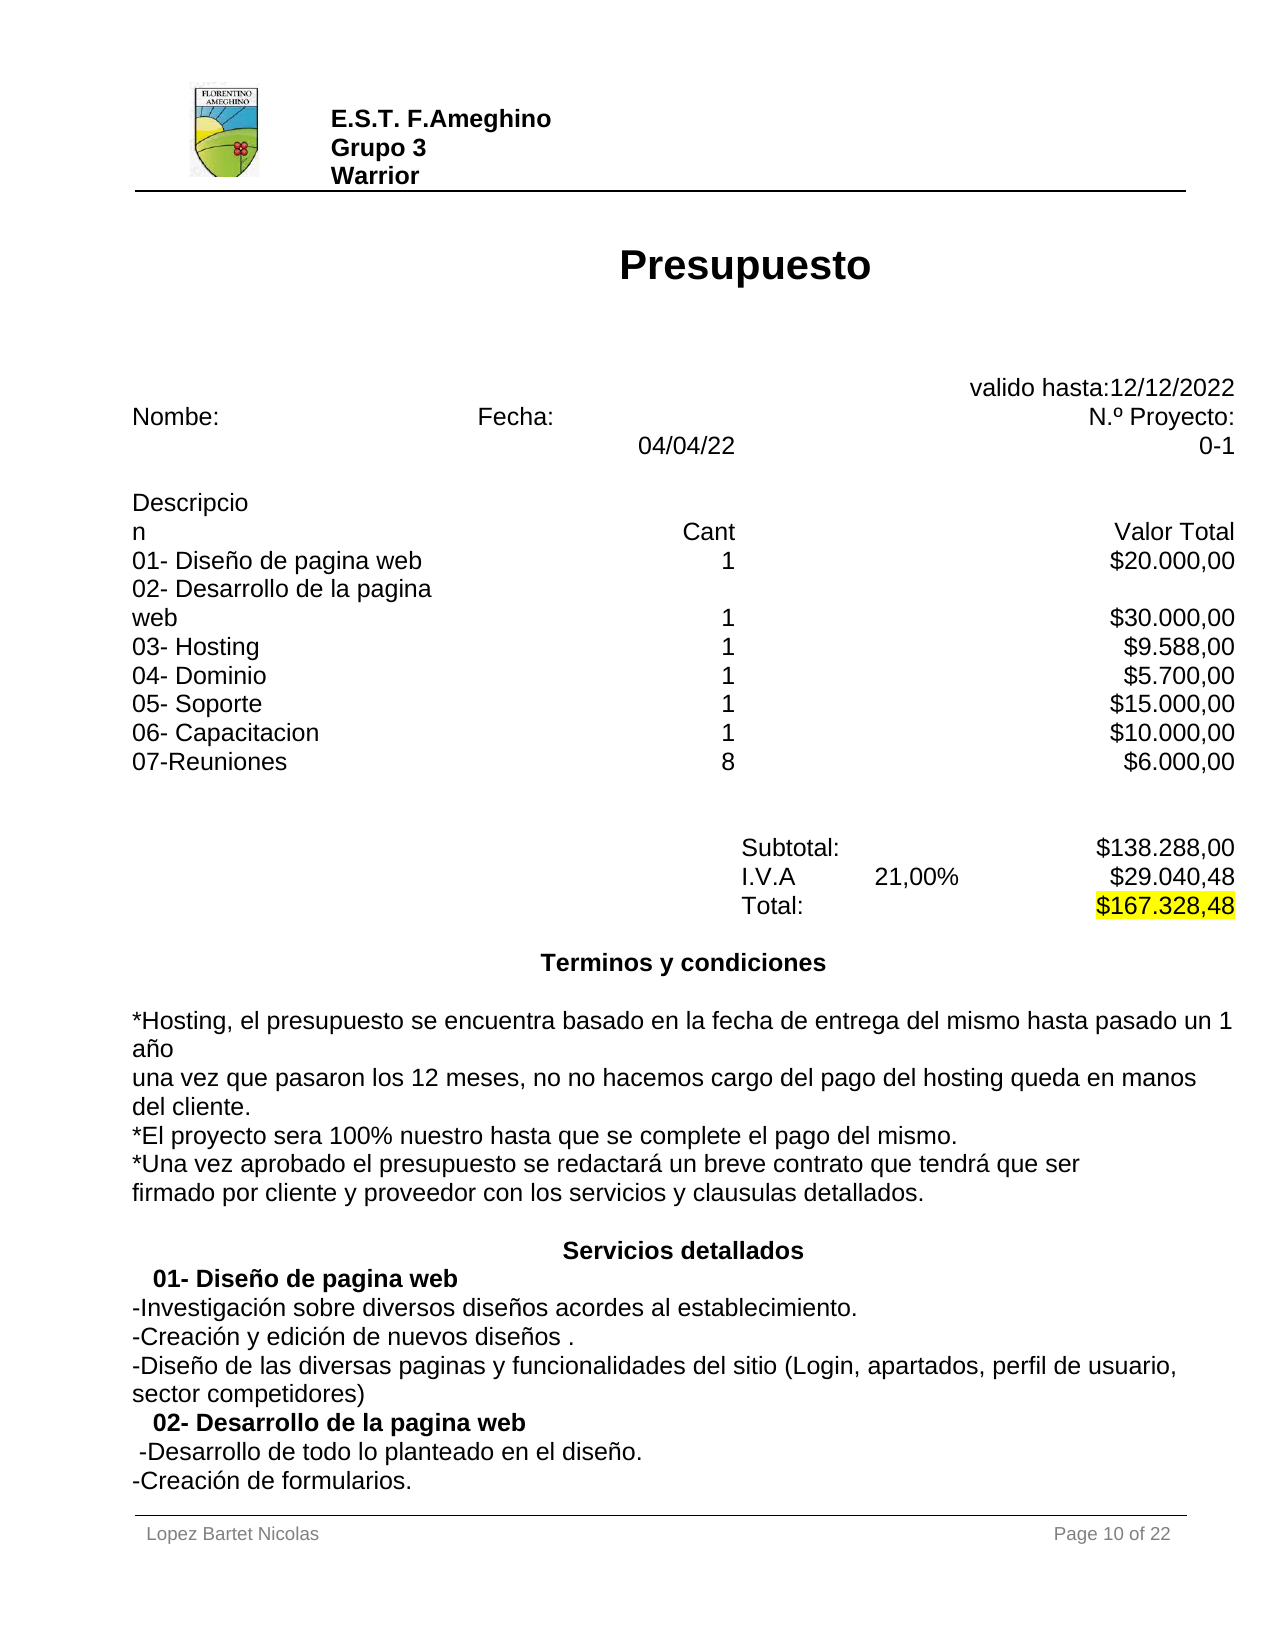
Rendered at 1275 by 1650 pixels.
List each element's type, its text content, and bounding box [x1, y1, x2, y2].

table_cell [129, 373, 252, 402]
table_cell Terminos y condiciones [129, 948, 1238, 977]
table_cell [738, 805, 867, 833]
table_cell [738, 488, 867, 546]
table_cell [738, 431, 867, 459]
table_cell [129, 345, 1238, 373]
table_cell [738, 718, 867, 747]
table_cell $29.040,48 [962, 862, 1238, 891]
table_cell [962, 776, 1238, 804]
table_cell [474, 805, 738, 833]
table_cell $5.700,00 [962, 661, 1238, 689]
table_cell [867, 488, 962, 546]
table_cell 06- Capacitacion [129, 718, 474, 747]
table_cell [253, 776, 474, 804]
table_cell [253, 402, 474, 431]
table_cell [867, 833, 962, 862]
table_cell I.V.A [738, 862, 867, 891]
table_cell [738, 575, 867, 632]
table_cell [867, 805, 962, 833]
table_cell [738, 690, 867, 718]
table_cell Total: [738, 891, 867, 919]
table_cell [129, 460, 1238, 488]
table_cell [253, 920, 474, 948]
table_cell 02- Desarrollo de la pagina web [129, 1408, 1238, 1437]
table_cell [738, 920, 867, 948]
table_cell [738, 546, 867, 574]
table_cell [962, 316, 1238, 344]
table_cell [867, 431, 962, 459]
table_cell [474, 862, 738, 891]
table_cell 07-Reuniones [129, 747, 474, 776]
table_cell [867, 920, 962, 948]
table_cell Subtotal: [738, 833, 867, 862]
table_cell *Hosting, el presupuesto se encuentra basado en la fecha de entrega del mismo hasta pasado un 1 año [129, 1006, 1238, 1063]
table_cell [129, 862, 252, 891]
table_cell $15.000,00 [962, 690, 1238, 718]
table_cell 01- Diseño de pagina web [129, 546, 474, 574]
table_cell [867, 316, 962, 344]
table_cell [474, 891, 738, 919]
table_cell [129, 316, 252, 344]
table_cell *El proyecto sera 100% nuestro hasta que se complete el pago del mismo. [129, 1121, 1238, 1149]
table_cell 1 [474, 575, 738, 632]
table_cell [738, 316, 867, 344]
table_cell [129, 833, 252, 862]
table_cell 1 [474, 718, 738, 747]
table_cell 1 [474, 632, 738, 661]
table_cell [867, 402, 962, 431]
table_cell [738, 402, 867, 431]
table_cell 04/04/22 [474, 431, 738, 459]
table_header [129, 213, 252, 316]
table_cell 02- Desarrollo de la pagina web [129, 575, 474, 632]
table_cell una vez que pasaron los 12 meses, no no hacemos cargo del pago del hosting queda en manos del cliente. [129, 1063, 1238, 1121]
table_cell Descripcion [129, 488, 252, 546]
table_cell N.º Proyecto: [962, 402, 1238, 431]
table_cell [253, 862, 474, 891]
table_cell [962, 920, 1238, 948]
table_cell $20.000,00 [962, 546, 1238, 574]
table_cell [867, 546, 962, 574]
table_cell 0-1 [962, 431, 1238, 459]
table_cell [253, 891, 474, 919]
table_cell 1 [474, 546, 738, 574]
table_cell [129, 920, 252, 948]
table_cell [867, 690, 962, 718]
table_cell [474, 316, 738, 344]
table_cell $9.588,00 [962, 632, 1238, 661]
table_cell Cant [474, 488, 738, 546]
table_cell 03- Hosting [129, 632, 474, 661]
table_cell *Una vez aprobado el presupuesto se redactará un breve contrato que tendrá que ser firmado por cliente y proveedor con los servicios y clausulas detallados. [129, 1150, 1238, 1207]
table_cell [738, 747, 867, 776]
table_cell [253, 488, 474, 546]
table_cell [253, 805, 474, 833]
table_cell [962, 805, 1238, 833]
table_cell [253, 373, 474, 402]
table_cell Valor Total [962, 488, 1238, 546]
table_cell $10.000,00 [962, 718, 1238, 747]
table_cell [129, 431, 474, 459]
table_cell 21,00% [867, 862, 962, 891]
table_cell 1 [474, 690, 738, 718]
table_cell -Diseño de las diversas paginas y funcionalidades del sitio (Login, apartados, perfil de usuario, sector competidores) [129, 1351, 1238, 1408]
table_cell -Creación y edición de nuevos diseños . [129, 1322, 1238, 1351]
table_cell 05- Soporte [129, 690, 474, 718]
table_cell 1 [474, 661, 738, 689]
table_cell [129, 776, 252, 804]
table_cell Nombe: [129, 402, 252, 431]
table_cell valido hasta:12/12/2022 [474, 373, 1238, 402]
table_cell $167.328,48 [962, 891, 1238, 919]
table_cell [129, 977, 1238, 1006]
table_cell [738, 661, 867, 689]
table_header Presupuesto [253, 213, 1238, 316]
table_cell [474, 920, 738, 948]
table_cell 04- Dominio [129, 661, 474, 689]
table_cell [867, 575, 962, 632]
table_cell [867, 718, 962, 747]
picture [189, 82, 260, 177]
table_cell [738, 632, 867, 661]
table_cell -Desarrollo de todo lo planteado en el diseño. [129, 1437, 1238, 1466]
table_cell [253, 316, 474, 344]
table_cell [129, 805, 252, 833]
table_cell [474, 833, 738, 862]
table_cell Servicios detallados [129, 1236, 1238, 1264]
table_cell [867, 891, 962, 919]
table_cell [474, 776, 738, 804]
table_cell -Investigación sobre diversos diseños acordes al establecimiento. [129, 1293, 1238, 1322]
table_cell [867, 776, 962, 804]
table_cell [129, 1207, 1238, 1236]
table_cell $6.000,00 [962, 747, 1238, 776]
table_cell [129, 891, 252, 919]
table_cell $138.288,00 [962, 833, 1238, 862]
table_cell -Creación de formularios. [129, 1466, 1238, 1494]
table_cell [867, 661, 962, 689]
table_cell [867, 632, 962, 661]
table_cell [867, 747, 962, 776]
table_cell $30.000,00 [962, 575, 1238, 632]
table_cell [253, 833, 474, 862]
table_cell 8 [474, 747, 738, 776]
table_cell Fecha: [474, 402, 738, 431]
table_cell 01- Diseño de pagina web [129, 1265, 1238, 1293]
table_cell [738, 776, 867, 804]
